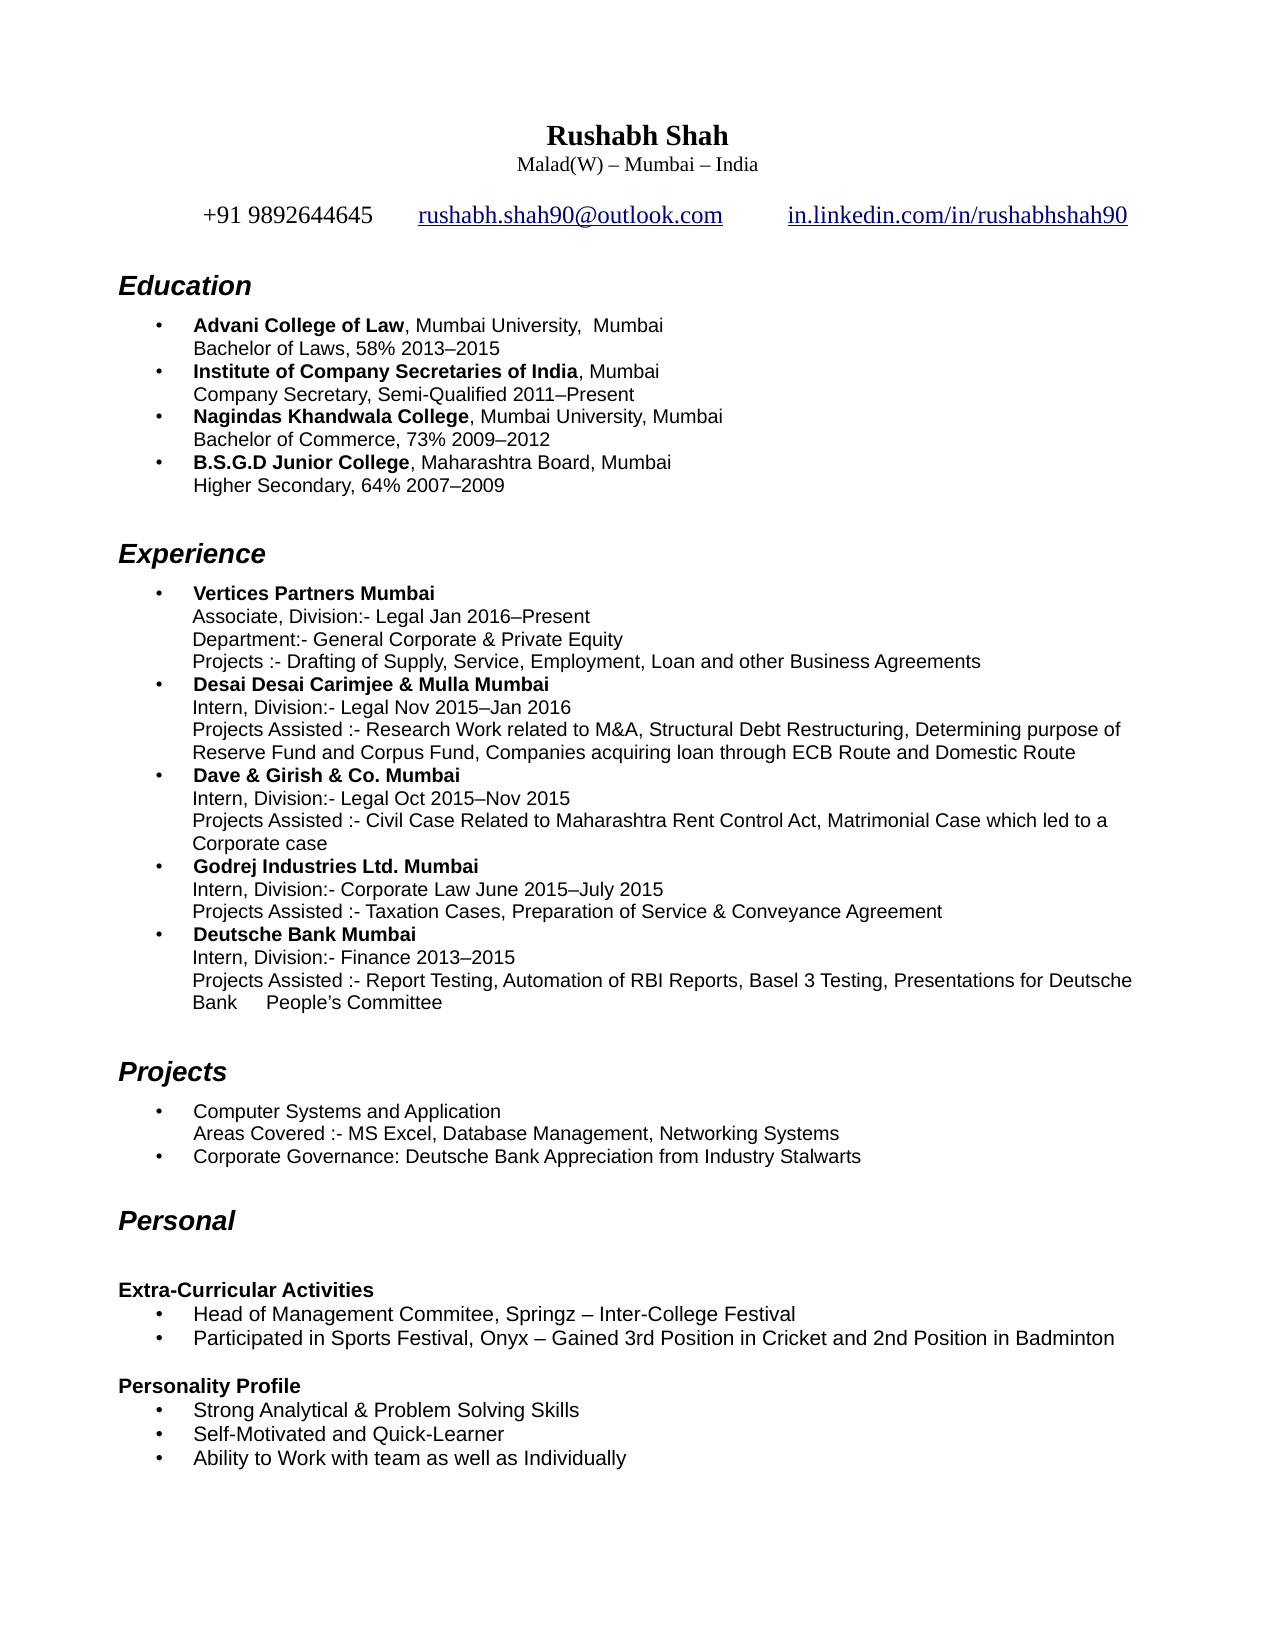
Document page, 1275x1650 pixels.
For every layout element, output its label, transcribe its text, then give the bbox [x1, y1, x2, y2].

list Corporate Governance: Deutsche Bank Appreciation from Industry Stalwarts [156, 1145, 1157, 1168]
list Strong Analytical & Problem Solving Skills [156, 1397, 1157, 1422]
text Projects Assisted :- Report Testing, Automation of RBI Reports, Basel 3 Testing, Presentations for Deutsche Bank People’s Committee [118, 968, 1157, 1014]
list Godrej Industries Ltd. Mumbai [156, 855, 1157, 877]
list Dave & Girish & Co. Mumbai [156, 764, 1157, 787]
list Deutsche Bank Mumbai [156, 923, 1157, 946]
list Vertices Partners Mumbai [156, 582, 1157, 605]
subtitle Education [118, 270, 1157, 302]
list Company Secretary, Semi-Qualified 2011–Present [156, 382, 1157, 405]
text Intern, Division:- Corporate Law June 2015–July 2015 [118, 877, 1157, 900]
text Associate, Division:- Legal Jan 2016–Present [118, 605, 1157, 627]
list Computer Systems and Application [156, 1099, 1157, 1122]
subtitle Experience [118, 537, 1157, 569]
text Department:- General Corporate & Private Equity [118, 627, 1157, 650]
subtitle Projects [118, 1055, 1157, 1087]
list Nagindas Khandwala College, Mumbai University, Mumbai [156, 405, 1157, 428]
list Desai Desai Carimjee & Mulla Mumbai [156, 673, 1157, 696]
subtitle Personal [118, 1204, 1157, 1236]
list Head of Management Commitee, Springz – Inter-College Festival [156, 1301, 1157, 1326]
text Intern, Division:- Finance 2013–2015 [118, 946, 1157, 968]
text +91 9892644645 rushabh.shah90@outlook.com in.linkedin.com/in/rushabhshah90 [118, 200, 1157, 228]
list Ability to Work with team as well as Individually [156, 1446, 1157, 1470]
text Projects Assisted :- Taxation Cases, Preparation of Service & Conveyance Agreement [118, 900, 1157, 923]
text Personality Profile [118, 1373, 1157, 1397]
text Intern, Division:- Legal Oct 2015–Nov 2015 [118, 787, 1157, 809]
list Bachelor of Commerce, 73% 2009–2012 [156, 428, 1157, 451]
text Projects :- Drafting of Supply, Service, Employment, Loan and other Business Agreements [118, 650, 1157, 673]
list Participated in Sports Festival, Onyx – Gained 3rd Position in Cricket and 2nd Position in Badminton [156, 1326, 1157, 1349]
text Projects Assisted :- Civil Case Related to Maharashtra Rent Control Act, Matrimonial Case which led to a Corporate case [118, 809, 1157, 855]
text Malad(W) – Mumbai – India [118, 152, 1157, 176]
text Extra-Curricular Activities [118, 1277, 1157, 1301]
list Institute of Company Secretaries of India, Mumbai [156, 360, 1157, 382]
list Bachelor of Laws, 58% 2013–2015 [156, 337, 1157, 360]
text Rushabh Shah [118, 118, 1157, 152]
list B.S.G.D Junior College, Maharashtra Board, Mumbai [156, 451, 1157, 473]
text Projects Assisted :- Research Work related to M&A, Structural Debt Restructuring, Determining purpose of Reserve Fund and Corpus Fund, Companies acquiring loan through ECB Route and Domestic Route [118, 718, 1157, 764]
list Self-Motivated and Quick-Learner [156, 1422, 1157, 1446]
list Advani College of Law, Mumbai University, Mumbai [156, 314, 1157, 337]
list Areas Covered :- MS Excel, Database Management, Networking Systems [156, 1122, 1157, 1145]
list Higher Secondary, 64% 2007–2009 [156, 473, 1157, 496]
text Intern, Division:- Legal Nov 2015–Jan 2016 [118, 696, 1157, 718]
